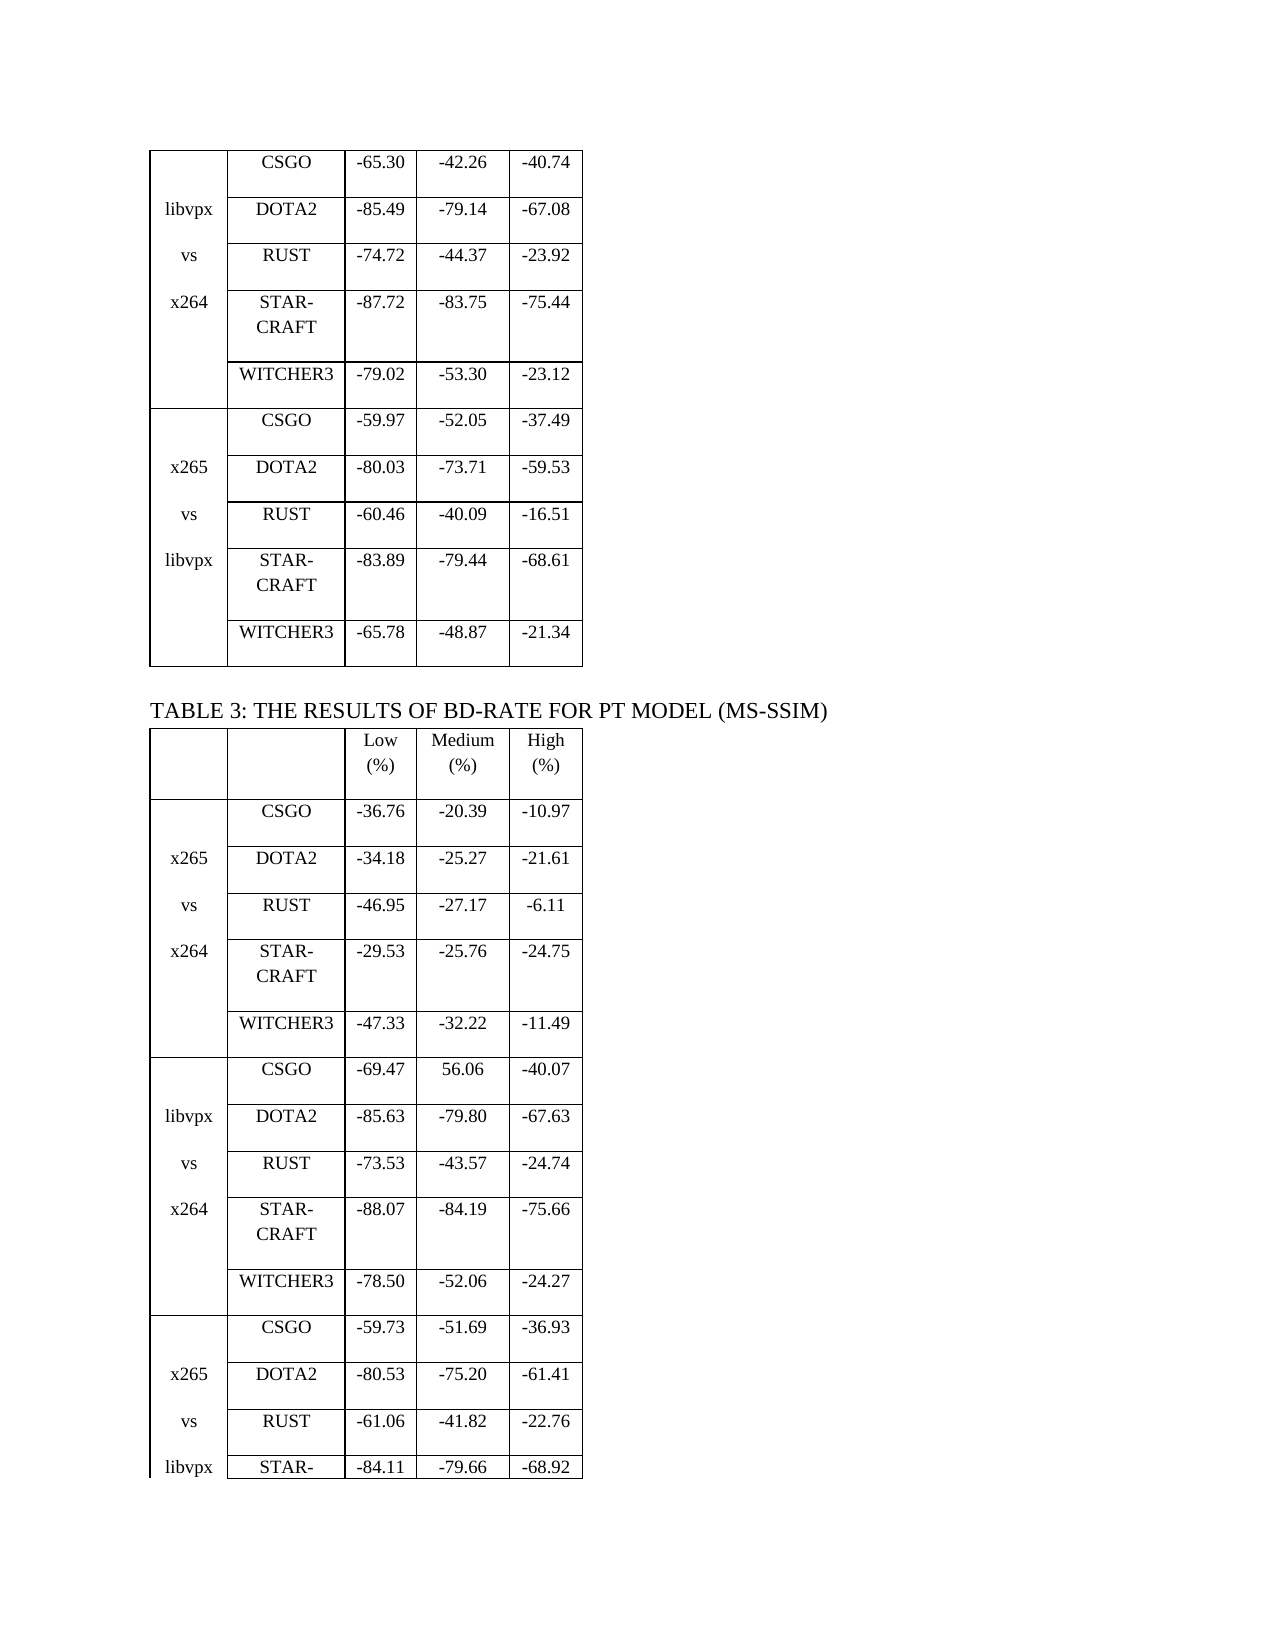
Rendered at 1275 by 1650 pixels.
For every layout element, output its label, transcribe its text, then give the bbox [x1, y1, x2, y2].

table_cell -61.06 [346, 1410, 416, 1455]
table_cell STAR-CRAFT [228, 291, 344, 361]
table_cell -79.02 [346, 363, 416, 408]
table_cell vs [151, 893, 227, 939]
table_cell libvpx [151, 1104, 227, 1151]
table_cell WITCHER3 [228, 621, 344, 666]
table_cell -40.74 [510, 151, 582, 197]
table_cell CSGO [228, 1316, 344, 1362]
table_cell -43.57 [417, 1152, 509, 1197]
table_cell [151, 409, 227, 455]
table_cell -78.50 [346, 1270, 416, 1315]
table_cell -11.49 [510, 1012, 582, 1057]
table_cell -80.03 [346, 456, 416, 501]
table_cell -41.82 [417, 1410, 509, 1455]
table_cell -22.76 [510, 1410, 582, 1455]
table_cell DOTA2 [228, 847, 344, 892]
table_cell -48.87 [417, 621, 509, 666]
table_cell RUST [228, 1152, 344, 1197]
table_cell -74.72 [346, 244, 416, 290]
table_cell -79.66 [417, 1456, 509, 1478]
table_cell STAR-CRAFT [228, 549, 344, 619]
table_cell -83.89 [346, 549, 416, 619]
table_cell [151, 1058, 227, 1104]
table_cell STAR-CRAFT [228, 940, 344, 1011]
table_cell -65.78 [346, 621, 416, 666]
table_cell -24.74 [510, 1152, 582, 1197]
table_cell [151, 1316, 227, 1362]
table_cell [151, 151, 227, 197]
table_cell -68.92 [510, 1456, 582, 1478]
table_cell -53.30 [417, 363, 509, 408]
table_cell -36.93 [510, 1316, 582, 1362]
table_header [151, 729, 227, 799]
table_cell -27.17 [417, 894, 509, 939]
table_cell DOTA2 [228, 1363, 344, 1409]
table_cell [151, 800, 227, 846]
table_cell x264 [151, 939, 227, 1011]
table_cell -67.08 [510, 198, 582, 243]
table_cell -25.27 [417, 847, 509, 892]
table_cell STAR- [228, 1456, 344, 1478]
table_cell -75.44 [510, 291, 582, 361]
table_cell -73.71 [417, 456, 509, 501]
table_cell -61.41 [510, 1363, 582, 1409]
table_cell -75.66 [510, 1198, 582, 1269]
table_cell -29.53 [346, 940, 416, 1011]
table_cell -51.69 [417, 1316, 509, 1362]
table_cell -88.07 [346, 1198, 416, 1269]
table_cell -42.26 [417, 151, 509, 197]
table_cell -75.20 [417, 1363, 509, 1409]
table_cell DOTA2 [228, 198, 344, 243]
table_header [228, 729, 344, 799]
table_cell -60.46 [346, 503, 416, 548]
table_cell -44.37 [417, 244, 509, 290]
table_header Medium (%) [417, 729, 509, 799]
table_cell -79.44 [417, 549, 509, 619]
table_cell -65.30 [346, 151, 416, 197]
table_cell -85.49 [346, 198, 416, 243]
table_cell -40.07 [510, 1058, 582, 1104]
table_cell -37.49 [510, 409, 582, 455]
table_cell libvpx [151, 197, 227, 243]
table_cell CSGO [228, 151, 344, 197]
table_cell -83.75 [417, 291, 509, 361]
table_cell -16.51 [510, 503, 582, 548]
table_cell x264 [151, 1197, 227, 1269]
table_cell CSGO [228, 409, 344, 455]
table_cell -32.22 [417, 1012, 509, 1057]
table_cell -69.47 [346, 1058, 416, 1104]
table_cell DOTA2 [228, 456, 344, 501]
table_cell libvpx [151, 548, 227, 619]
table_cell vs [151, 1151, 227, 1197]
table_header High (%) [510, 729, 582, 799]
table_cell DOTA2 [228, 1105, 344, 1151]
table_cell -80.53 [346, 1363, 416, 1409]
text TABLE 3: THE RESULTS OF BD-RATE FOR PT MODEL (MS-SSIM) [150, 697, 1125, 724]
table_cell RUST [228, 244, 344, 290]
table_cell -34.18 [346, 847, 416, 892]
table_cell [151, 361, 227, 408]
table_cell -84.11 [346, 1456, 416, 1478]
table_cell -24.75 [510, 940, 582, 1011]
table_cell -85.63 [346, 1105, 416, 1151]
table_cell -23.12 [510, 363, 582, 408]
table_cell -79.80 [417, 1105, 509, 1151]
table_cell -59.73 [346, 1316, 416, 1362]
table_cell [151, 1269, 227, 1315]
table_cell -59.53 [510, 456, 582, 501]
table_cell -52.06 [417, 1270, 509, 1315]
table_cell WITCHER3 [228, 363, 344, 408]
table_cell -84.19 [417, 1198, 509, 1269]
table_cell RUST [228, 894, 344, 939]
table_header Low (%) [346, 729, 416, 799]
table_cell -24.27 [510, 1270, 582, 1315]
table_cell -21.34 [510, 621, 582, 666]
table_cell STAR-CRAFT [228, 1198, 344, 1269]
table_cell -87.72 [346, 291, 416, 361]
table_cell -79.14 [417, 198, 509, 243]
table_cell [151, 1011, 227, 1057]
table_cell -47.33 [346, 1012, 416, 1057]
table_cell x265 [151, 1362, 227, 1409]
table_cell -52.05 [417, 409, 509, 455]
table_cell -25.76 [417, 940, 509, 1011]
table_cell RUST [228, 1410, 344, 1455]
table_cell -10.97 [510, 800, 582, 846]
table_cell x265 [151, 846, 227, 892]
table_cell WITCHER3 [228, 1012, 344, 1057]
table_cell -23.92 [510, 244, 582, 290]
table_cell -36.76 [346, 800, 416, 846]
table_cell libvpx [151, 1455, 227, 1478]
table_cell -67.63 [510, 1105, 582, 1151]
table_cell x264 [151, 290, 227, 361]
table_cell -73.53 [346, 1152, 416, 1197]
table_cell RUST [228, 503, 344, 548]
table_cell WITCHER3 [228, 1270, 344, 1315]
table_cell [151, 620, 227, 666]
table_cell -46.95 [346, 894, 416, 939]
table_cell -21.61 [510, 847, 582, 892]
table_cell vs [151, 1409, 227, 1455]
table_cell vs [151, 243, 227, 290]
table_cell vs [151, 501, 227, 548]
table_cell x265 [151, 455, 227, 501]
table_cell -20.39 [417, 800, 509, 846]
table_cell CSGO [228, 1058, 344, 1104]
table_cell -6.11 [510, 894, 582, 939]
table_cell -59.97 [346, 409, 416, 455]
table_cell 56.06 [417, 1058, 509, 1104]
table_cell CSGO [228, 800, 344, 846]
table_cell -68.61 [510, 549, 582, 619]
table_cell -40.09 [417, 503, 509, 548]
